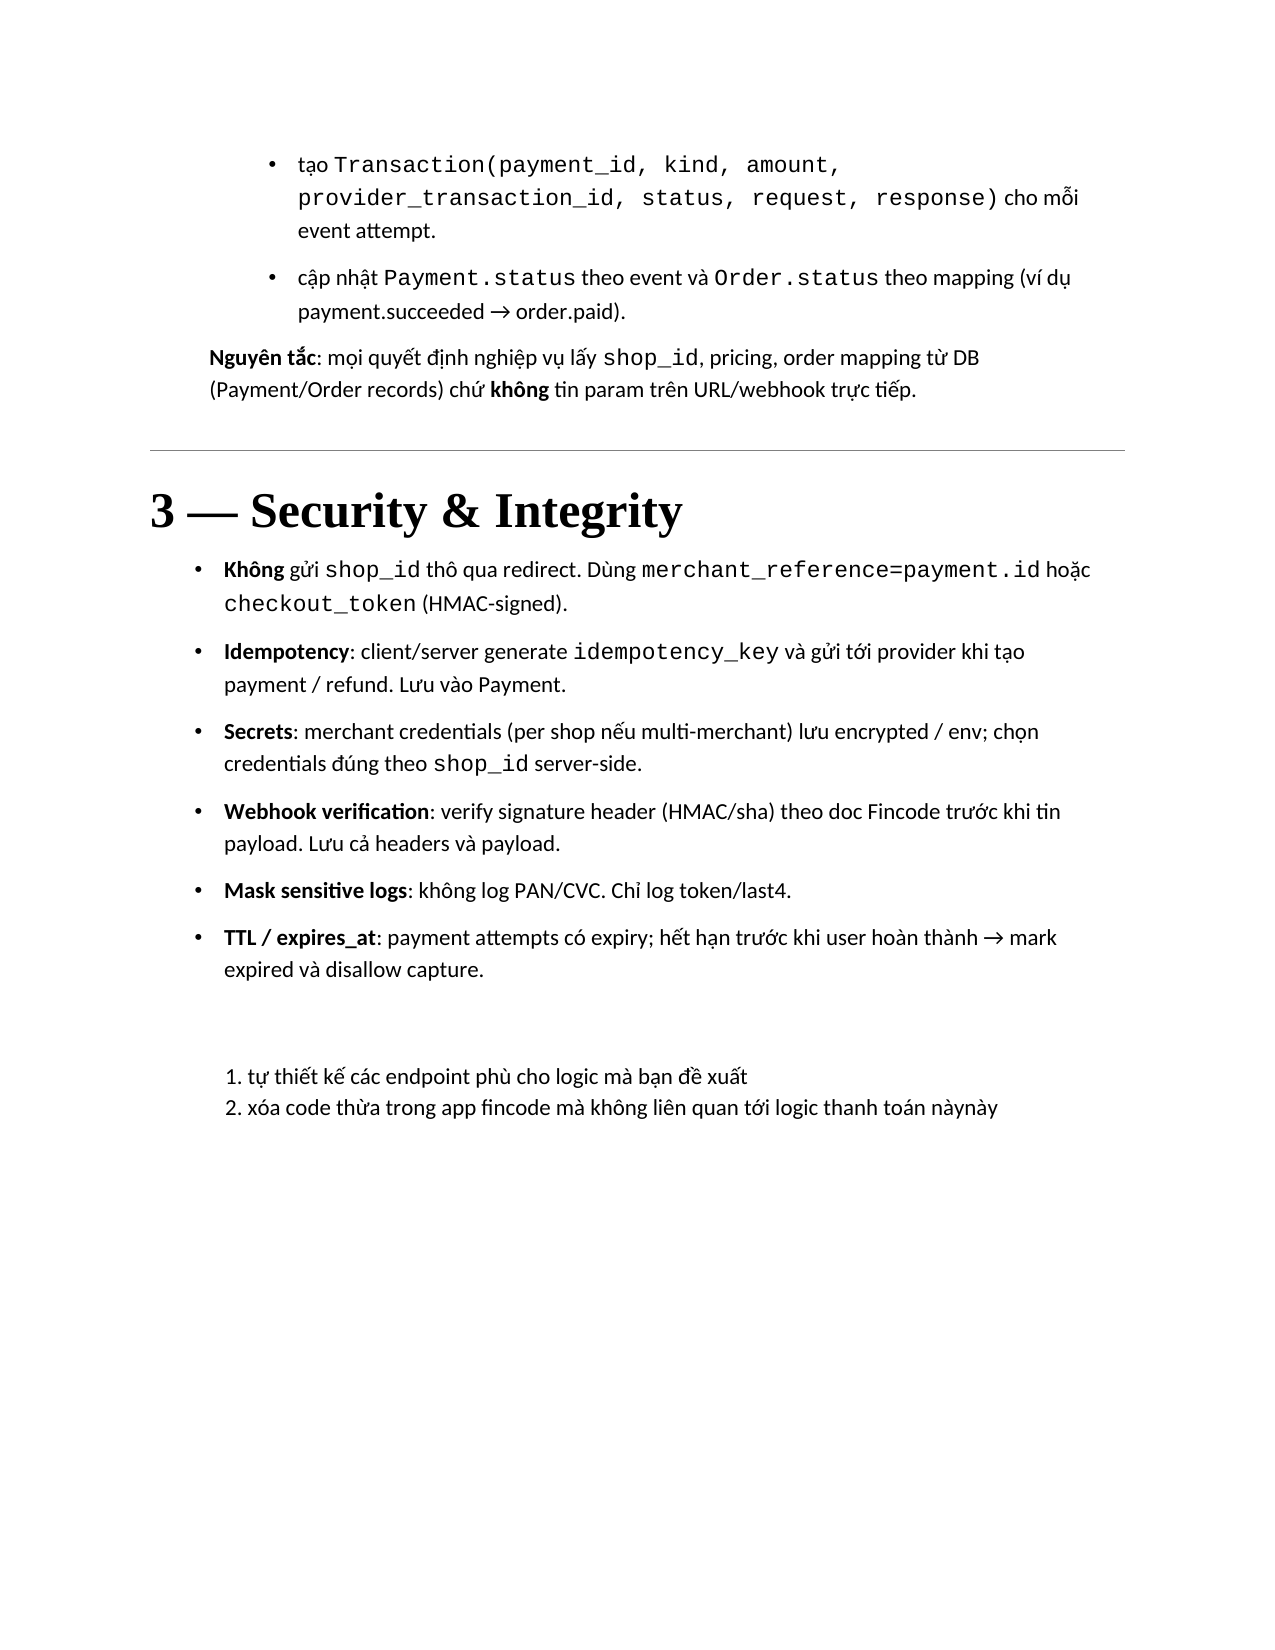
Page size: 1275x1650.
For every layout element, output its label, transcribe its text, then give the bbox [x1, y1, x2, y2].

subtitle 3 — Security & Integrity [150, 481, 1125, 538]
list TTL / expires_at: payment attempts có expiry; hết hạn trước khi user hoàn thành → mark expired và disallow capture. [194, 923, 1125, 983]
list Không gửi shop_id thô qua redirect. Dùng merchant_reference=payment.id hoặc checkout_token (HMAC-signed). [194, 556, 1125, 618]
list Idempotency: client/server generate idempotency_key và gửi tới provider khi tạo payment / refund. Lưu vào Payment. [194, 637, 1125, 698]
list cập nhật Payment.status theo event và Order.status theo mapping (ví dụ payment.succeeded → order.paid). [268, 263, 1125, 325]
list Mask sensitive logs: không log PAN/CVC. Chỉ log token/last4. [194, 876, 1125, 904]
list 1. tự thiết kế các endpoint phù cho logic mà bạn đề xuất [225, 1062, 1125, 1091]
list Secrets: merchant credentials (per shop nếu multi-merchant) lưu encrypted / env; chọn credentials đúng theo shop_id server-side. [194, 717, 1125, 778]
text Nguyên tắc: mọi quyết định nghiệp vụ lấy shop_id, pricing, order mapping từ DB (Payment/Order records) chứ không tin param trên URL/webhook trực tiếp. [209, 343, 1066, 403]
list tạo Transaction(payment_id, kind, amount, provider_transaction_id, status, request, response) cho mỗi event attempt. [268, 150, 1125, 245]
list Webhook verification: verify signature header (HMAC/sha) theo doc Fincode trước khi tin payload. Lưu cả headers và payload. [194, 797, 1125, 858]
list 2. xóa code thừa trong app fincode mà không liên quan tới logic thanh toán nàynày [225, 1093, 1125, 1181]
